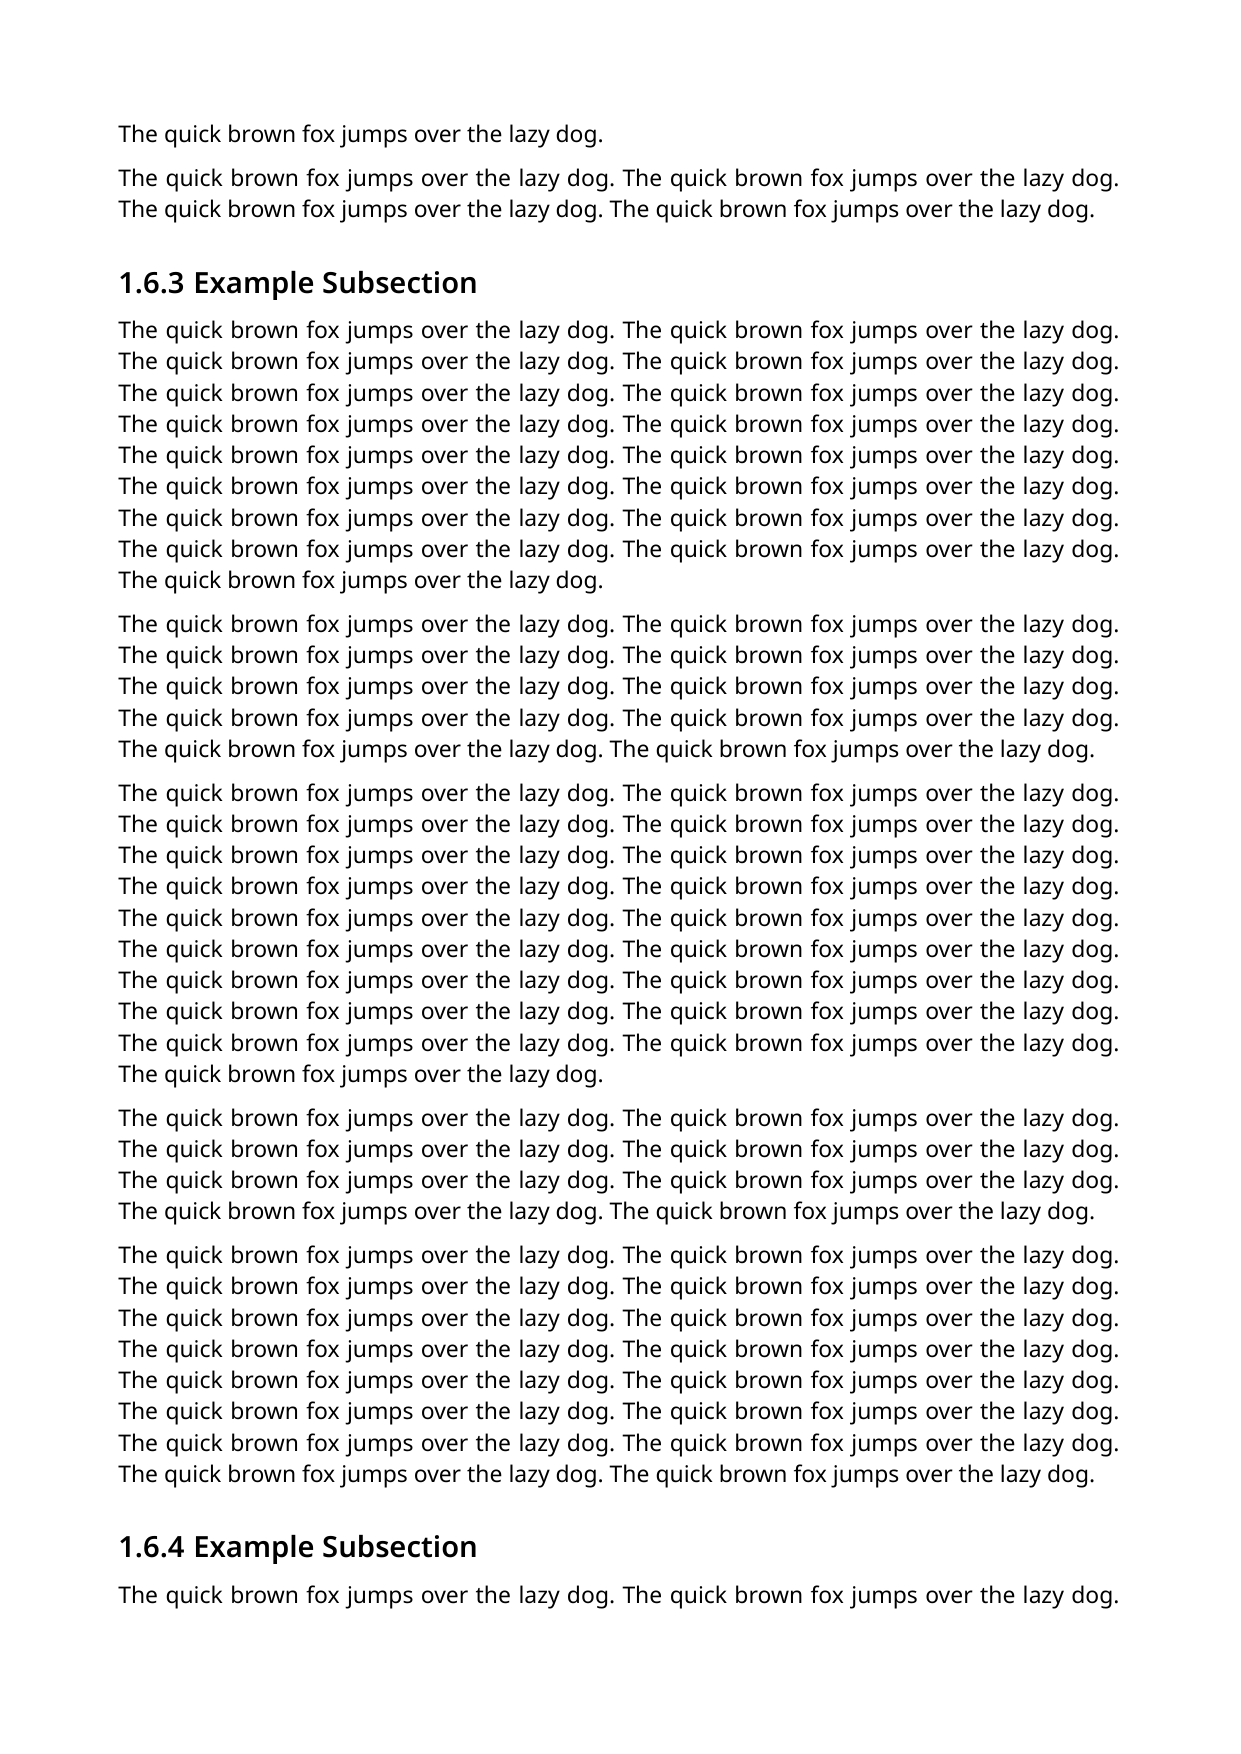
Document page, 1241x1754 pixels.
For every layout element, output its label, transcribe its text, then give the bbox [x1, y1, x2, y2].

text The quick brown fox jumps over the lazy dog. The quick brown fox jumps over the lazy dog. [118, 1579, 1122, 1610]
text The quick brown fox jumps over the lazy dog. The quick brown fox jumps over the lazy dog. The quick brown fox jumps over the lazy dog. The quick brown fox jumps over the lazy dog. [118, 162, 1122, 224]
text The quick brown fox jumps over the lazy dog. The quick brown fox jumps over the lazy dog. The quick brown fox jumps over the lazy dog. The quick brown fox jumps over the lazy dog. The quick brown fox jumps over the lazy dog. The quick brown fox jumps over the lazy dog. The quick brown fox jumps over the lazy dog. The quick brown fox jumps over the lazy dog. The quick brown fox jumps over the lazy dog. The quick brown fox jumps over the lazy dog. The quick brown fox jumps over the lazy dog. The quick brown fox jumps over the lazy dog. The quick brown fox jumps over the lazy dog. The quick brown fox jumps over the lazy dog. The quick brown fox jumps over the lazy dog. The quick brown fox jumps over the lazy dog. The quick brown fox jumps over the lazy dog. [118, 314, 1122, 595]
text The quick brown fox jumps over the lazy dog. The quick brown fox jumps over the lazy dog. The quick brown fox jumps over the lazy dog. The quick brown fox jumps over the lazy dog. The quick brown fox jumps over the lazy dog. The quick brown fox jumps over the lazy dog. The quick brown fox jumps over the lazy dog. The quick brown fox jumps over the lazy dog. The quick brown fox jumps over the lazy dog. The quick brown fox jumps over the lazy dog. The quick brown fox jumps over the lazy dog. The quick brown fox jumps over the lazy dog. The quick brown fox jumps over the lazy dog. The quick brown fox jumps over the lazy dog. The quick brown fox jumps over the lazy dog. The quick brown fox jumps over the lazy dog. [118, 1239, 1122, 1489]
subtitle Example Subsection [118, 1527, 1122, 1566]
subtitle Example Subsection [118, 262, 1122, 302]
text The quick brown fox jumps over the lazy dog. [118, 118, 1122, 149]
text The quick brown fox jumps over the lazy dog. The quick brown fox jumps over the lazy dog. The quick brown fox jumps over the lazy dog. The quick brown fox jumps over the lazy dog. The quick brown fox jumps over the lazy dog. The quick brown fox jumps over the lazy dog. The quick brown fox jumps over the lazy dog. The quick brown fox jumps over the lazy dog. [118, 1102, 1122, 1227]
text The quick brown fox jumps over the lazy dog. The quick brown fox jumps over the lazy dog. The quick brown fox jumps over the lazy dog. The quick brown fox jumps over the lazy dog. The quick brown fox jumps over the lazy dog. The quick brown fox jumps over the lazy dog. The quick brown fox jumps over the lazy dog. The quick brown fox jumps over the lazy dog. The quick brown fox jumps over the lazy dog. The quick brown fox jumps over the lazy dog. [118, 608, 1122, 764]
text The quick brown fox jumps over the lazy dog. The quick brown fox jumps over the lazy dog. The quick brown fox jumps over the lazy dog. The quick brown fox jumps over the lazy dog. The quick brown fox jumps over the lazy dog. The quick brown fox jumps over the lazy dog. The quick brown fox jumps over the lazy dog. The quick brown fox jumps over the lazy dog. The quick brown fox jumps over the lazy dog. The quick brown fox jumps over the lazy dog. The quick brown fox jumps over the lazy dog. The quick brown fox jumps over the lazy dog. The quick brown fox jumps over the lazy dog. The quick brown fox jumps over the lazy dog. The quick brown fox jumps over the lazy dog. The quick brown fox jumps over the lazy dog. The quick brown fox jumps over the lazy dog. The quick brown fox jumps over the lazy dog. The quick brown fox jumps over the lazy dog. [118, 777, 1122, 1089]
